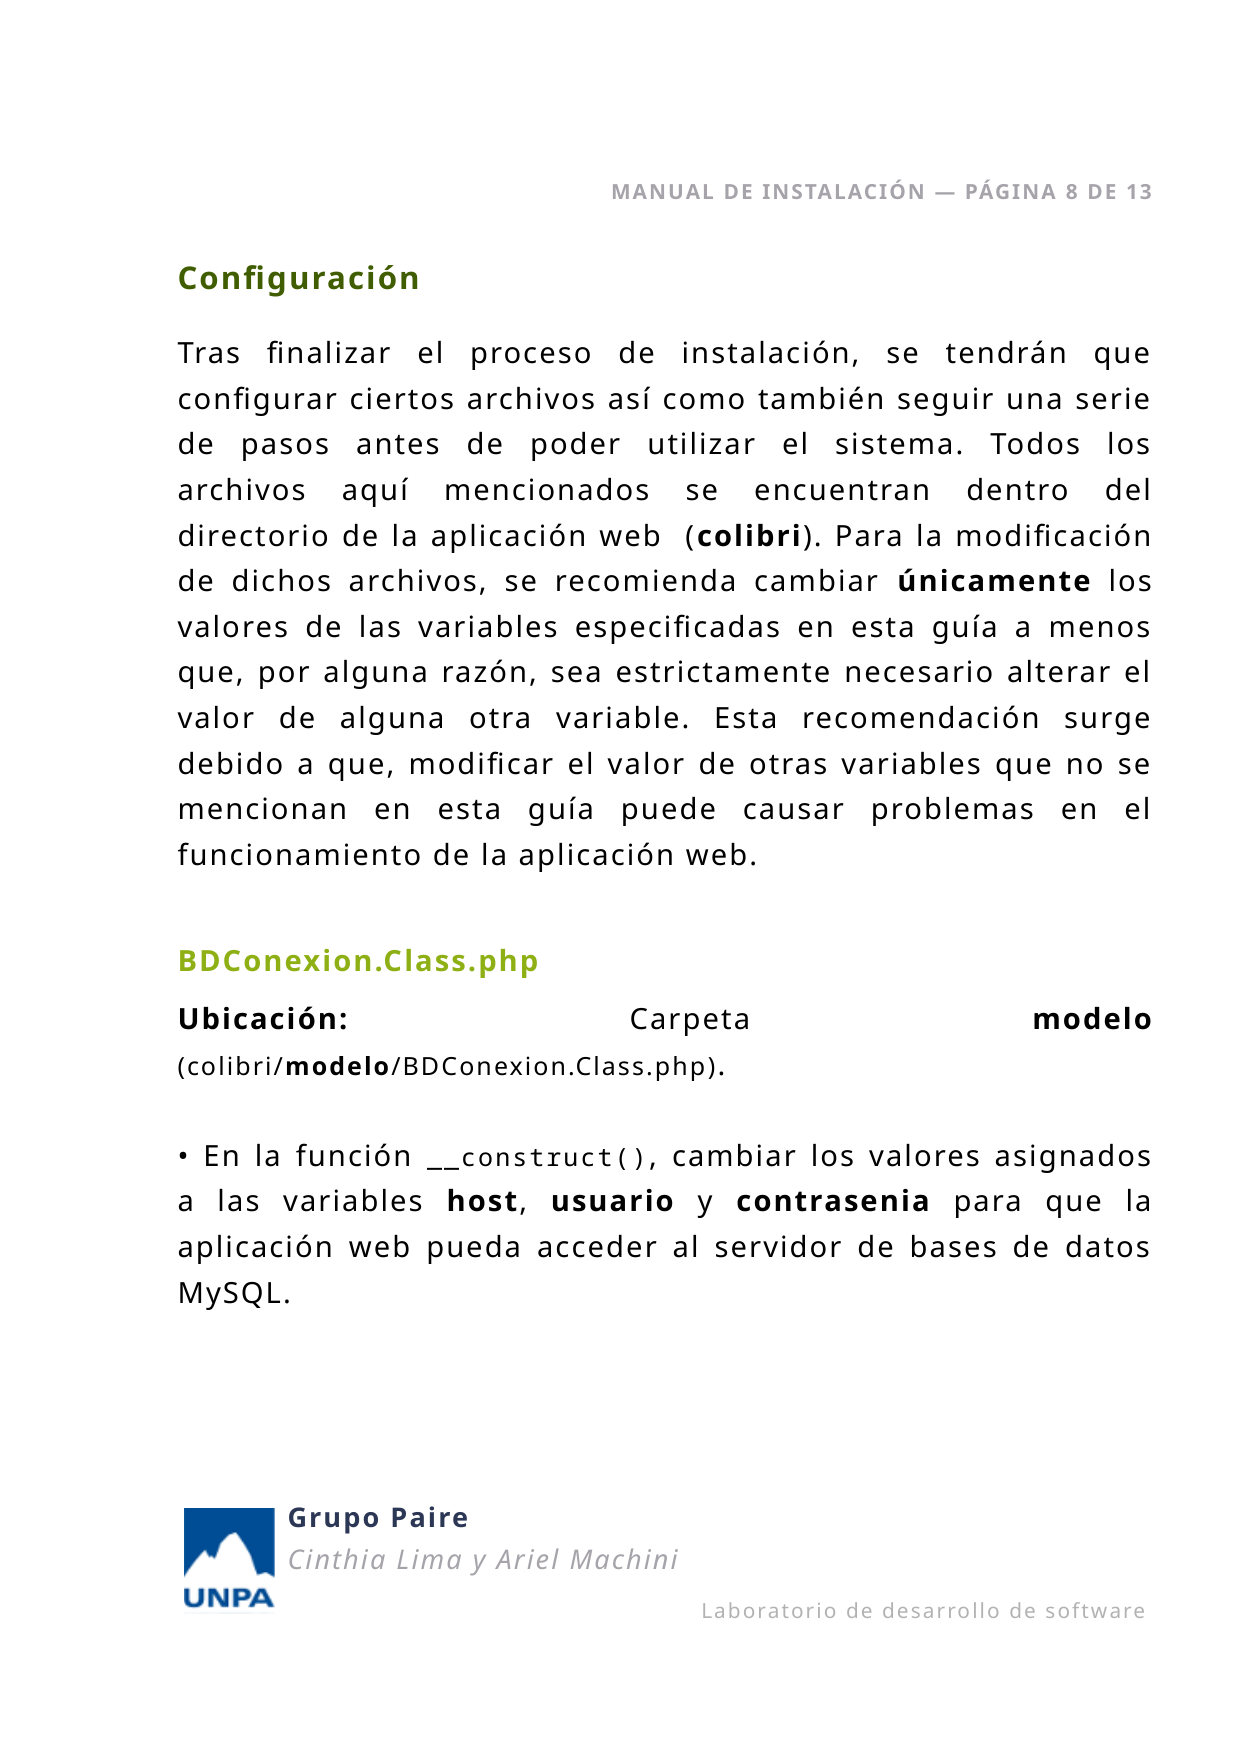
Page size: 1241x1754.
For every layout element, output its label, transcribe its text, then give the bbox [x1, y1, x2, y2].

text Tras finalizar el proceso de instalación, se tendrán que configurar ciertos archivos así como también seguir una serie de pasos antes de poder utilizar el sistema. Todos los archivos aquí mencionados se encuentran dentro del directorio de la aplicación web (colibri). Para la modificación de dichos archivos, se recomienda cambiar únicamente los valores de las variables especificadas en esta guía a menos que, por alguna razón, sea estrictamente necesario alterar el valor de alguna otra variable. Esta recomendación surge debido a que, modificar el valor de otras variables que no se mencionan en esta guía puede causar problemas en el funcionamiento de la aplicación web. [177, 332, 1152, 874]
subtitle BDConexion.Class.php [177, 940, 1152, 980]
text • En la función __construct(), cambiar los valores asignados a las variables host, usuario y contrasenia para que la aplicación web pueda acceder al servidor de bases de datos MySQL. [177, 1135, 1152, 1312]
subtitle Configuración [177, 256, 1152, 298]
text Ubicación: Carpeta modelo (colibri/modelo/BDConexion.Class.php). [177, 998, 1152, 1083]
picture [184, 1508, 275, 1614]
